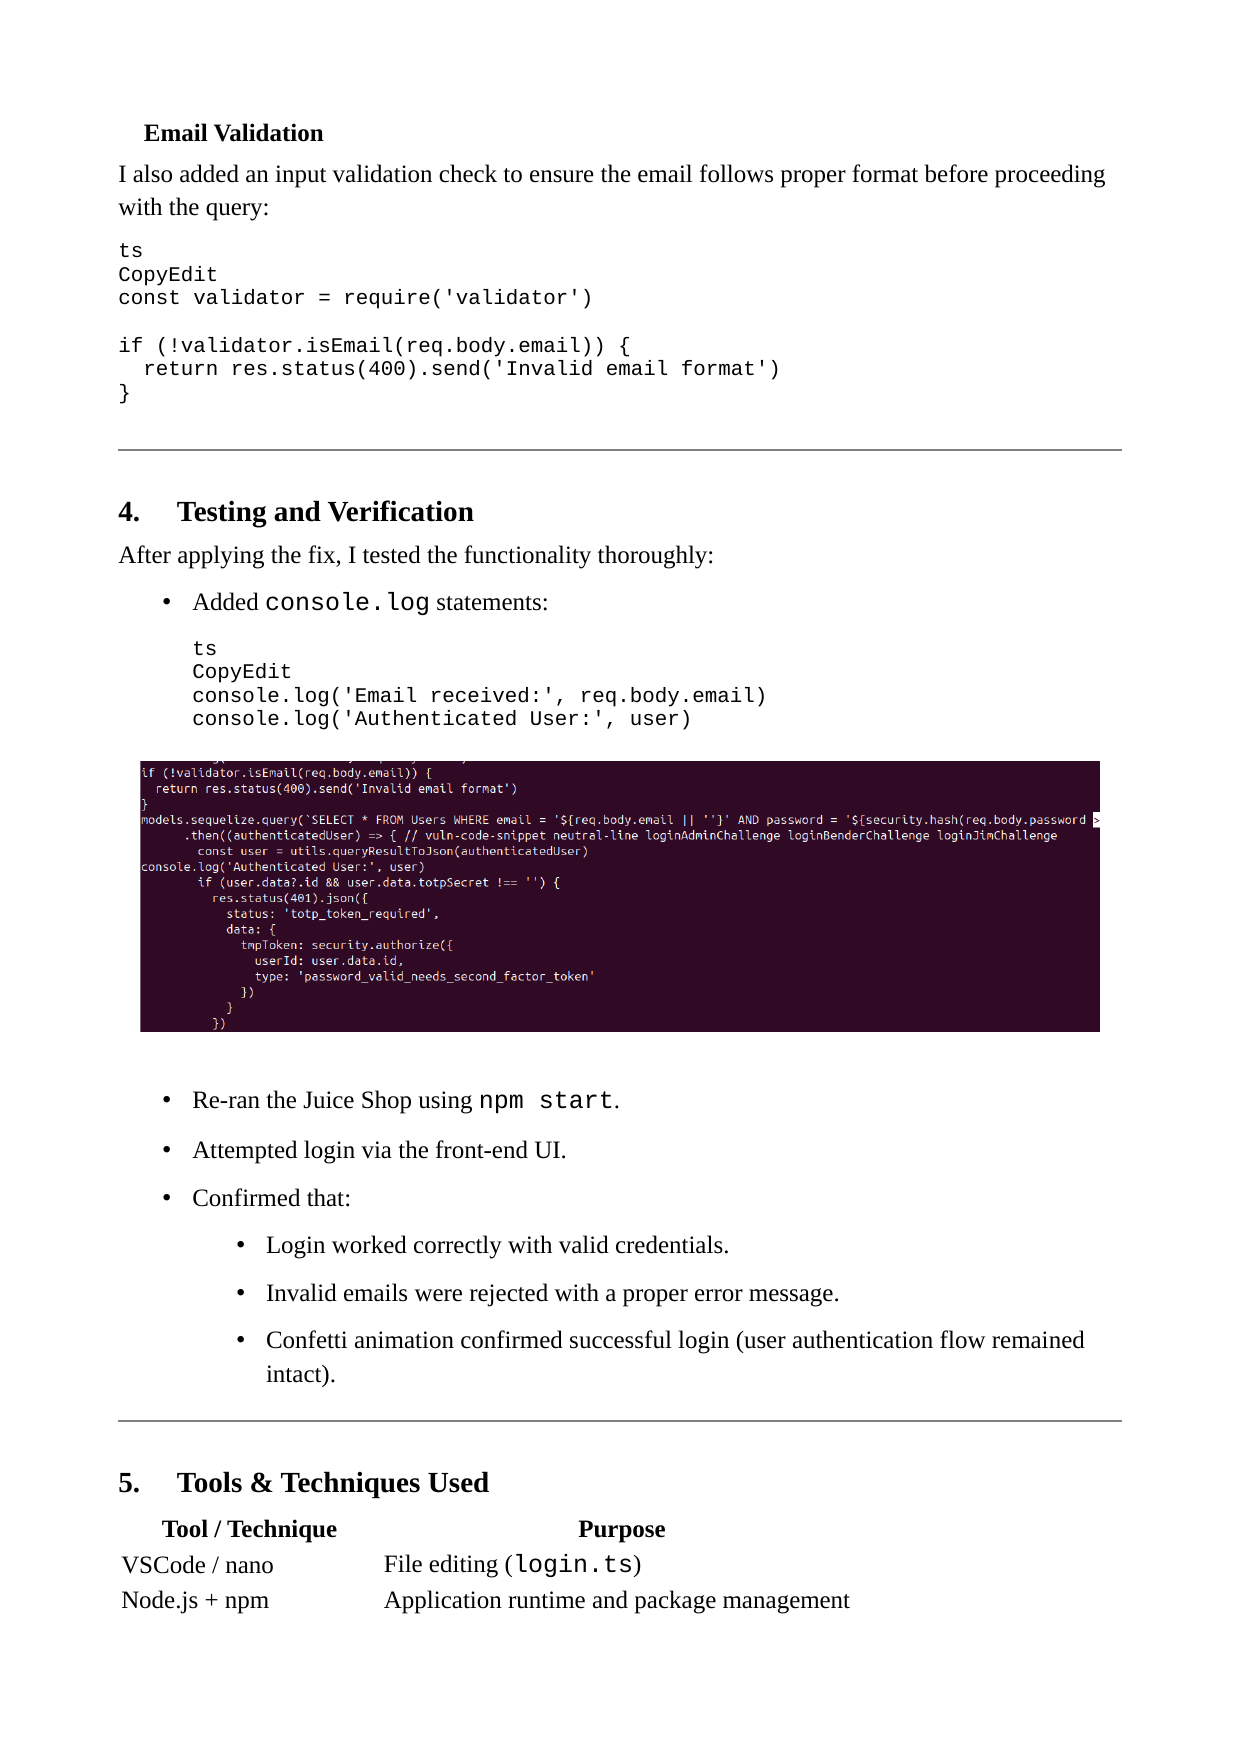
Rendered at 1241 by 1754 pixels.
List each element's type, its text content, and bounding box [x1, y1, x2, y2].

list CopyEdit [162, 661, 1122, 685]
table_cell File editing (login.ts) [381, 1546, 863, 1582]
subtitle 5. 🔧 Tools & Techniques Used [118, 1465, 1122, 1499]
text After applying the fix, I tested the functionality thoroughly: [118, 540, 1122, 569]
list Login worked correctly with valid credentials. [236, 1230, 1122, 1259]
list console.log('Authenticated User:', user) [162, 708, 1122, 732]
table_header Tool / Technique [118, 1511, 381, 1546]
list Invalid emails were rejected with a proper error message. [236, 1278, 1122, 1307]
list Attempted login via the front-end UI. [162, 1135, 1122, 1164]
text if (!validator.isEmail(req.body.email)) { [118, 334, 1122, 358]
text I also added an input validation check to ensure the email follows proper format before proceeding with the query: [118, 159, 1122, 221]
text const validator = require('validator') [118, 287, 1122, 311]
table_cell Node.js + npm [118, 1583, 381, 1617]
list Added console.log statements: [162, 587, 1122, 618]
text ts [118, 240, 1122, 264]
text return res.status(400).send('Invalid email format') [118, 358, 1122, 382]
list ts [162, 637, 1122, 661]
list Confetti animation confirmed successful login (user authentication flow remained intact). [236, 1326, 1122, 1387]
table_header Purpose [381, 1511, 863, 1546]
table_cell Application runtime and package management [381, 1583, 863, 1617]
subtitle 4. 🧪 Testing and Verification [118, 494, 1122, 527]
text CopyEdit [118, 264, 1122, 287]
picture [140, 761, 1100, 1032]
table_cell VSCode / nano [118, 1546, 381, 1582]
list console.log('Email received:', req.body.email) [162, 685, 1122, 708]
list Re-ran the Juice Shop using npm start. [162, 1085, 1122, 1116]
text } [118, 382, 1122, 406]
list Confirmed that: [162, 1183, 1122, 1212]
subtitle ✅ Email Validation [118, 118, 1122, 147]
